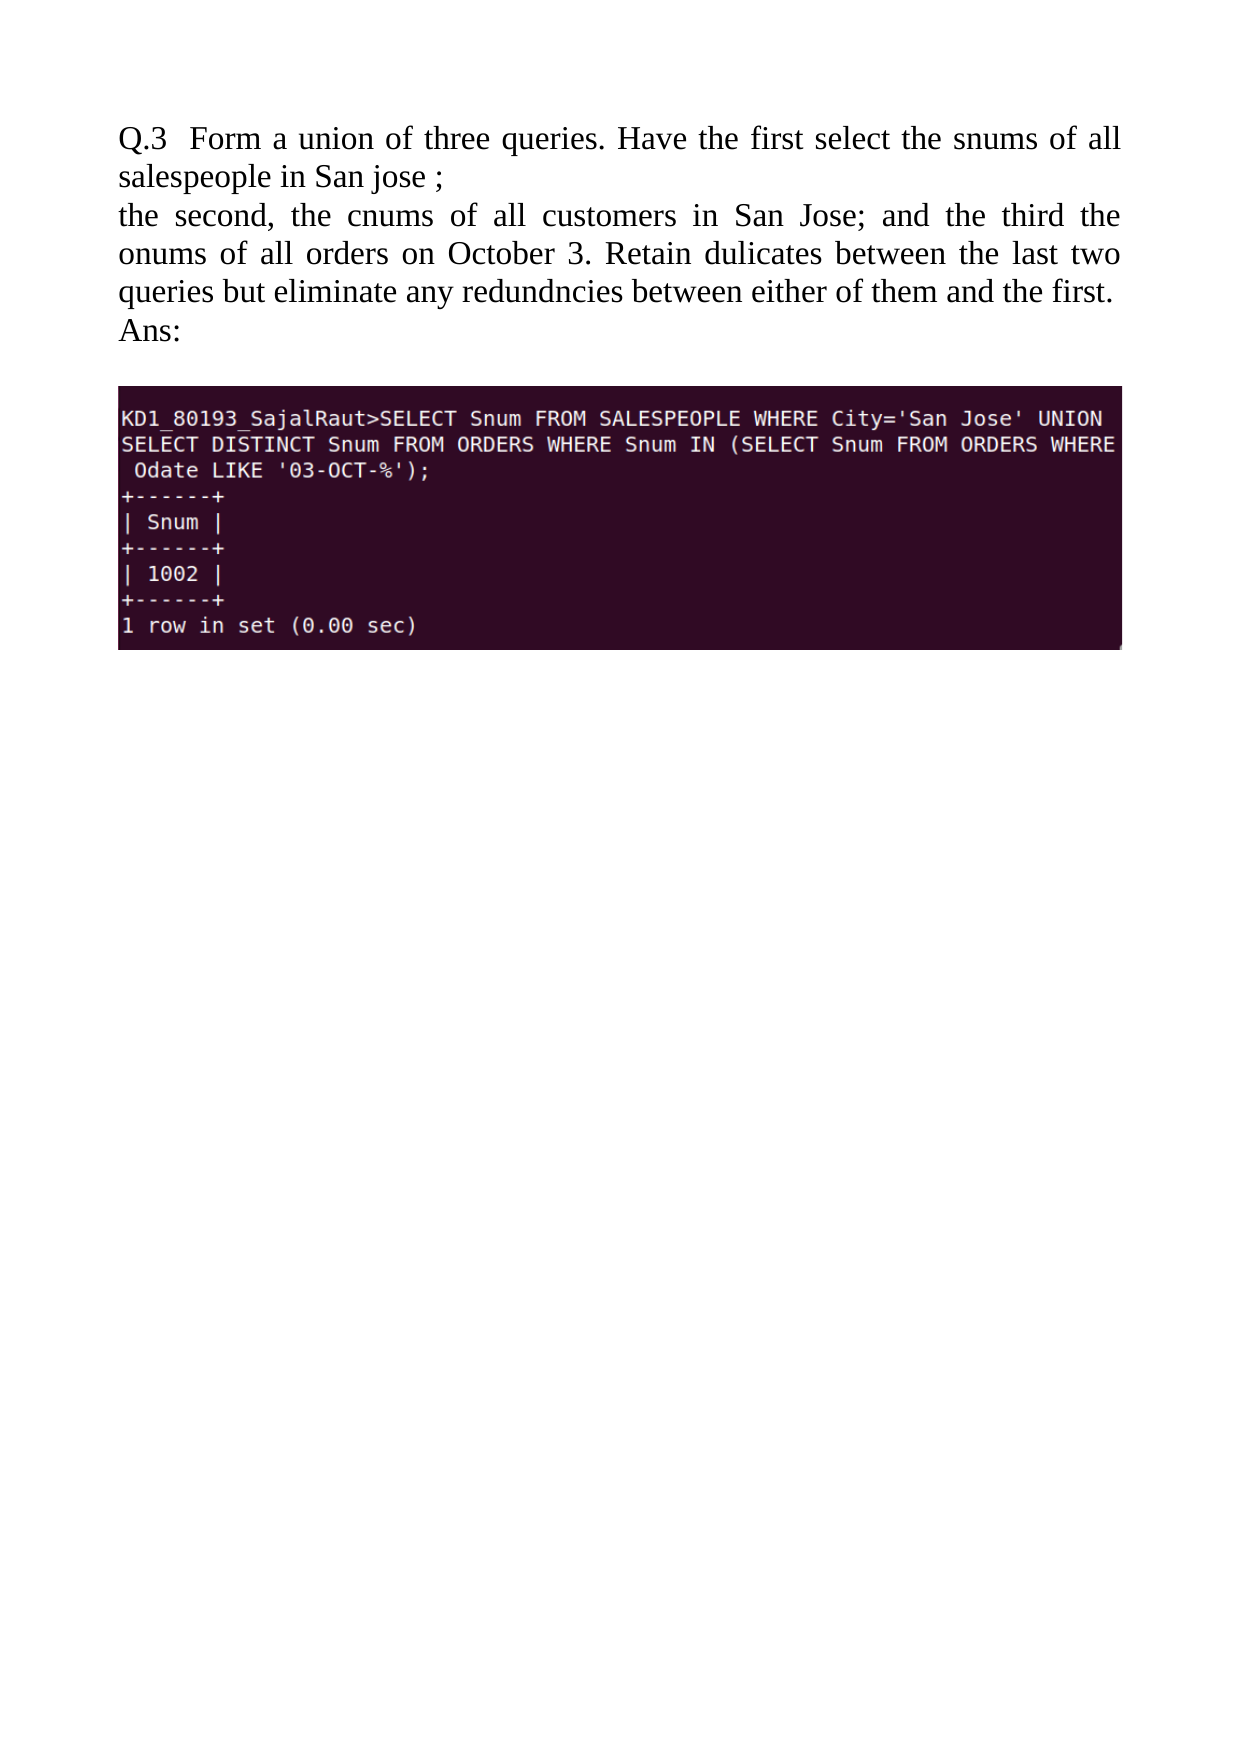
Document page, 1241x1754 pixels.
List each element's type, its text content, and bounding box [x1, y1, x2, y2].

text the second, the cnums of all customers in San Jose; and the third the onums of all orders on October 3. Retain dulicates between the last two queries but eliminate any redundncies between either of them and the first. [118, 195, 1122, 310]
text Ans: [118, 310, 1122, 348]
text Q.3 Form a union of three queries. Have the first select the snums of all salespeople in San jose ; [118, 118, 1122, 195]
picture [118, 386, 1123, 650]
